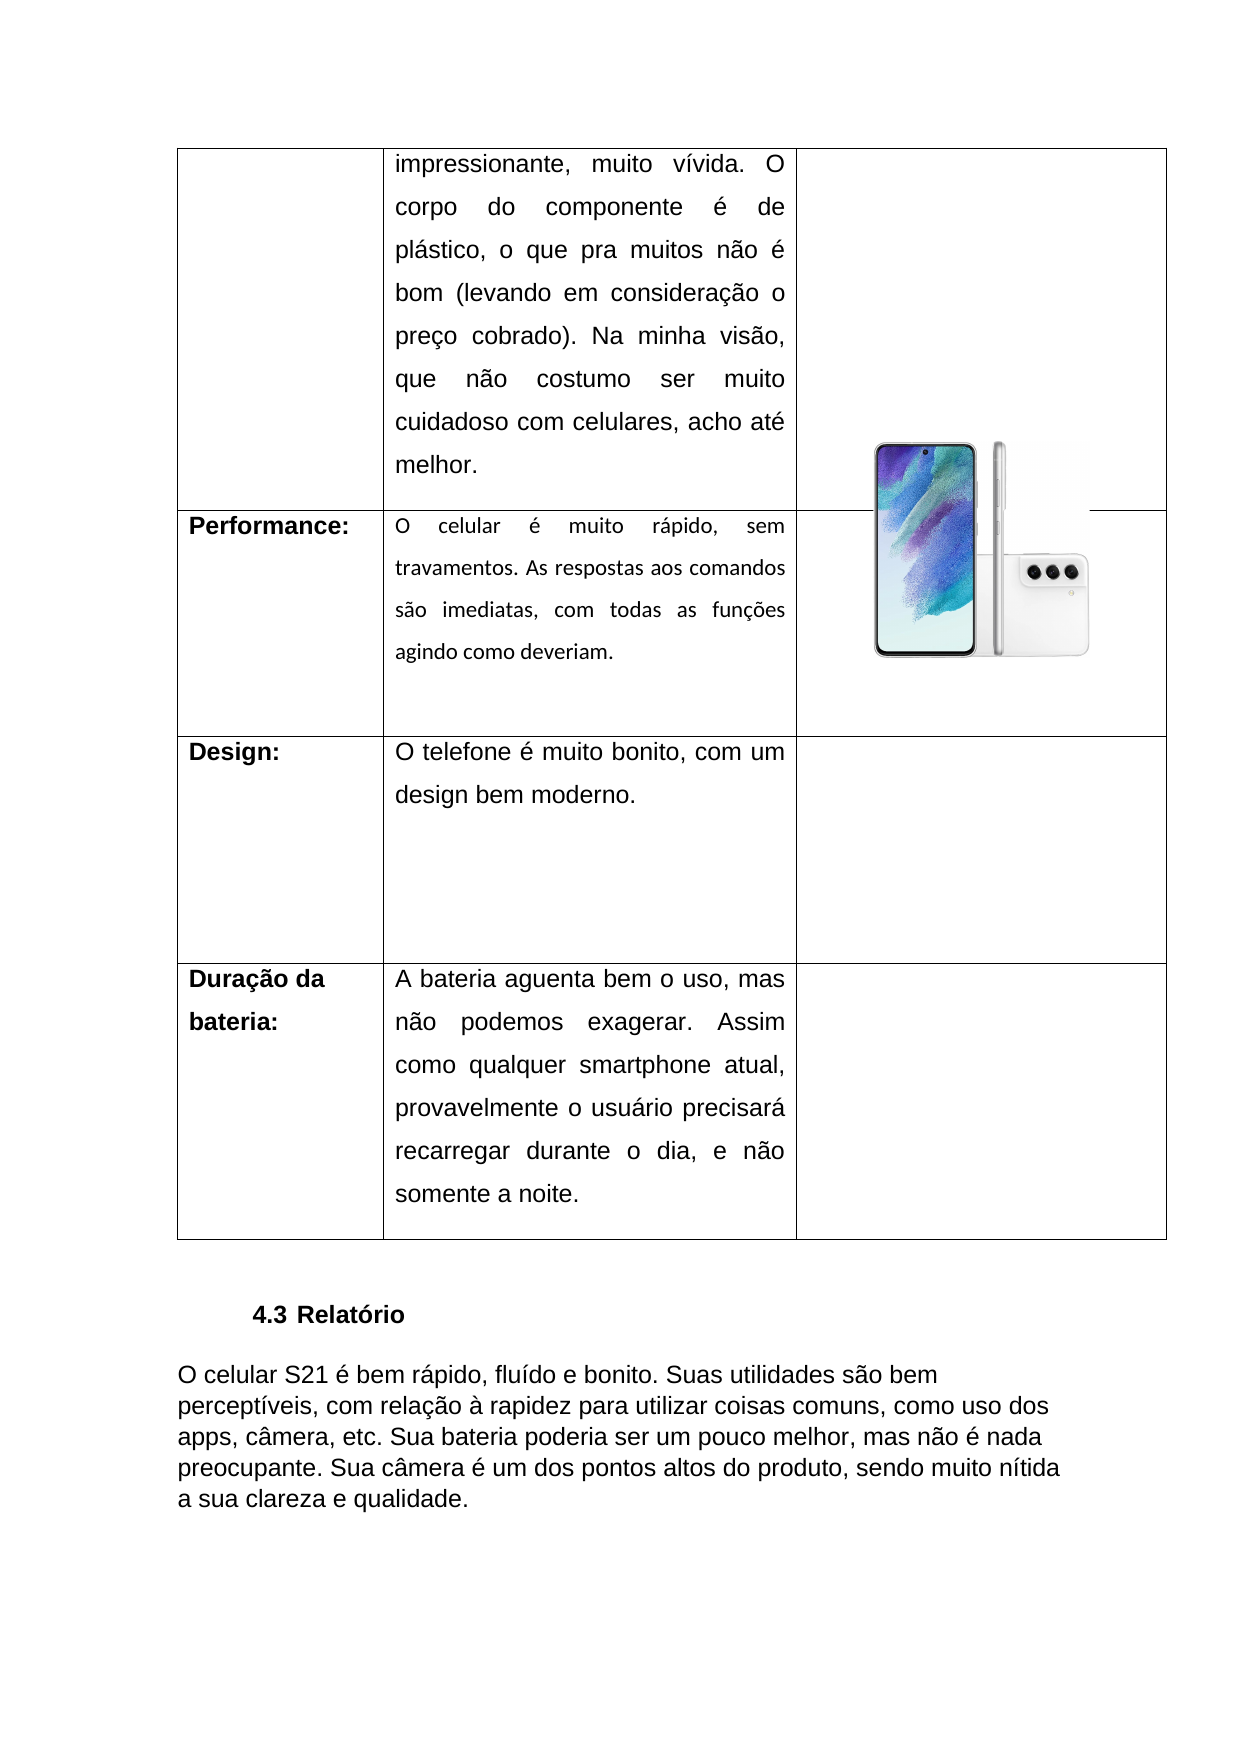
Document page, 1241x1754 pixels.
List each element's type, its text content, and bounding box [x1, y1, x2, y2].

text O celular S21 é bem rápido, fluído e bonito. Suas utilidades são bem perceptíveis, com relação à rapidez para utilizar coisas comuns, como uso dos apps, câmera, etc. Sua bateria poderia ser um pouco melhor, mas não é nada preocupante. Sua câmera é um dos pontos altos do produto, sendo muito nítida a sua clareza e qualidade. [177, 1360, 1063, 1513]
table_cell O celular é muito rápido, sem travamentos. As respostas aos comandos são imediatas, com todas as funções agindo como deveriam. [384, 511, 796, 736]
table_cell Duração da bateria: [178, 964, 383, 1239]
picture [873, 441, 1090, 658]
table_cell impressionante, muito vívida. O corpo do componente é de plástico, o que pra muitos não é bom (levando em consideração o preço cobrado). Na minha visão, que não costumo ser muito cuidadoso com celulares, acho até melhor. [384, 149, 796, 510]
subtitle Relatório [252, 1300, 1063, 1329]
table_cell [797, 964, 1166, 1239]
table_cell A bateria aguenta bem o uso, mas não podemos exagerar. Assim como qualquer smartphone atual, provavelmente o usuário precisará recarregar durante o dia, e não somente a noite. [384, 964, 796, 1239]
table_cell [797, 737, 1166, 963]
table_cell [178, 149, 383, 510]
table_cell Design: [178, 737, 383, 963]
table_cell [797, 149, 1166, 510]
table_cell O telefone é muito bonito, com um design bem moderno. [384, 737, 796, 963]
table_cell [797, 511, 1166, 736]
table_cell Performance: [178, 511, 383, 736]
